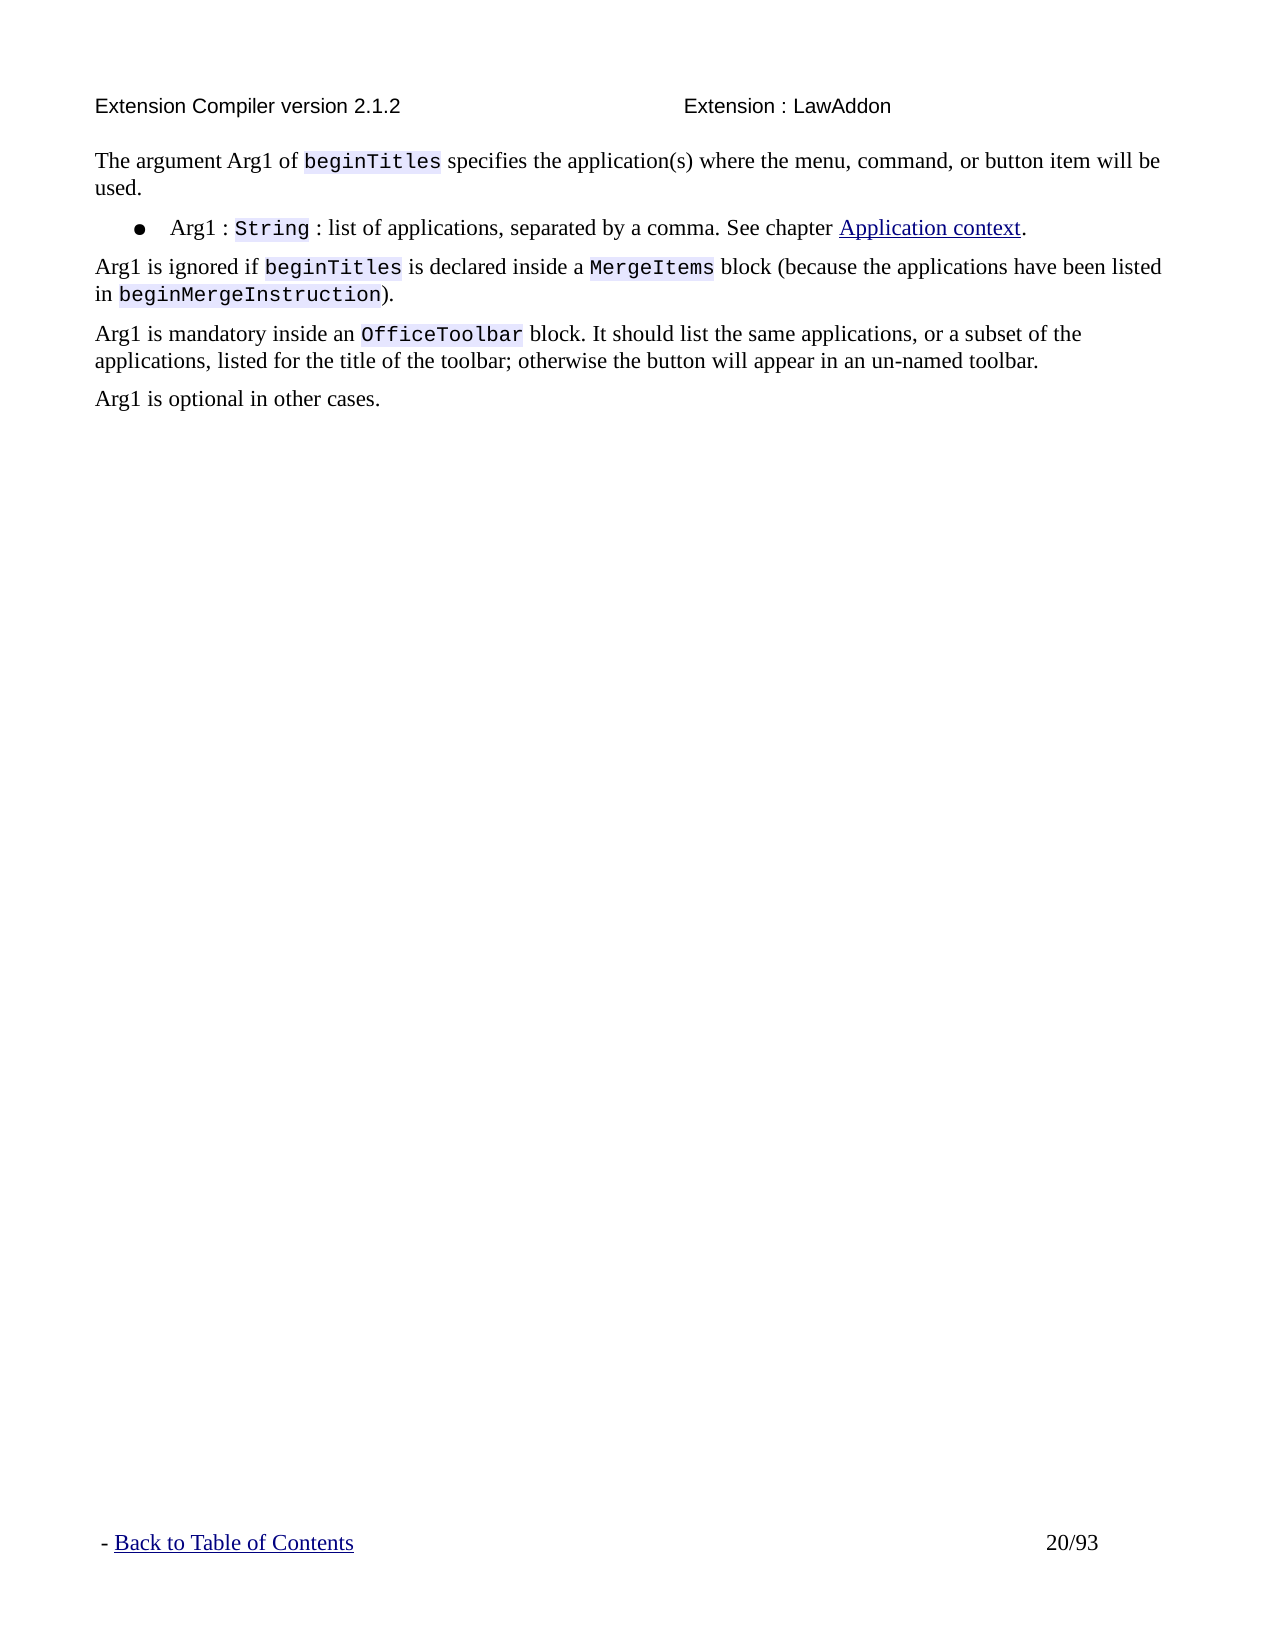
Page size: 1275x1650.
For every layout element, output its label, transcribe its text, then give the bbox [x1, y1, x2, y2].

list Arg1 : String : list of applications, separated by a comma. See chapter Application context. [132, 214, 1181, 242]
text Arg1 is ignored if beginTitles is declared inside a MergeItems block (because the applications have been listed in beginMergeInstruction). [94, 254, 1181, 308]
text Arg1 is optional in other cases. [94, 386, 1181, 411]
text The argument Arg1 of beginTitles specifies the application(s) where the menu, command, or button item will be used. [94, 147, 1181, 200]
text Arg1 is mandatory inside an OfficeToolbar block. It should list the same applications, or a subset of the applications, listed for the title of the toolbar; otherwise the button will appear in an un-named toolbar. [94, 321, 1181, 373]
